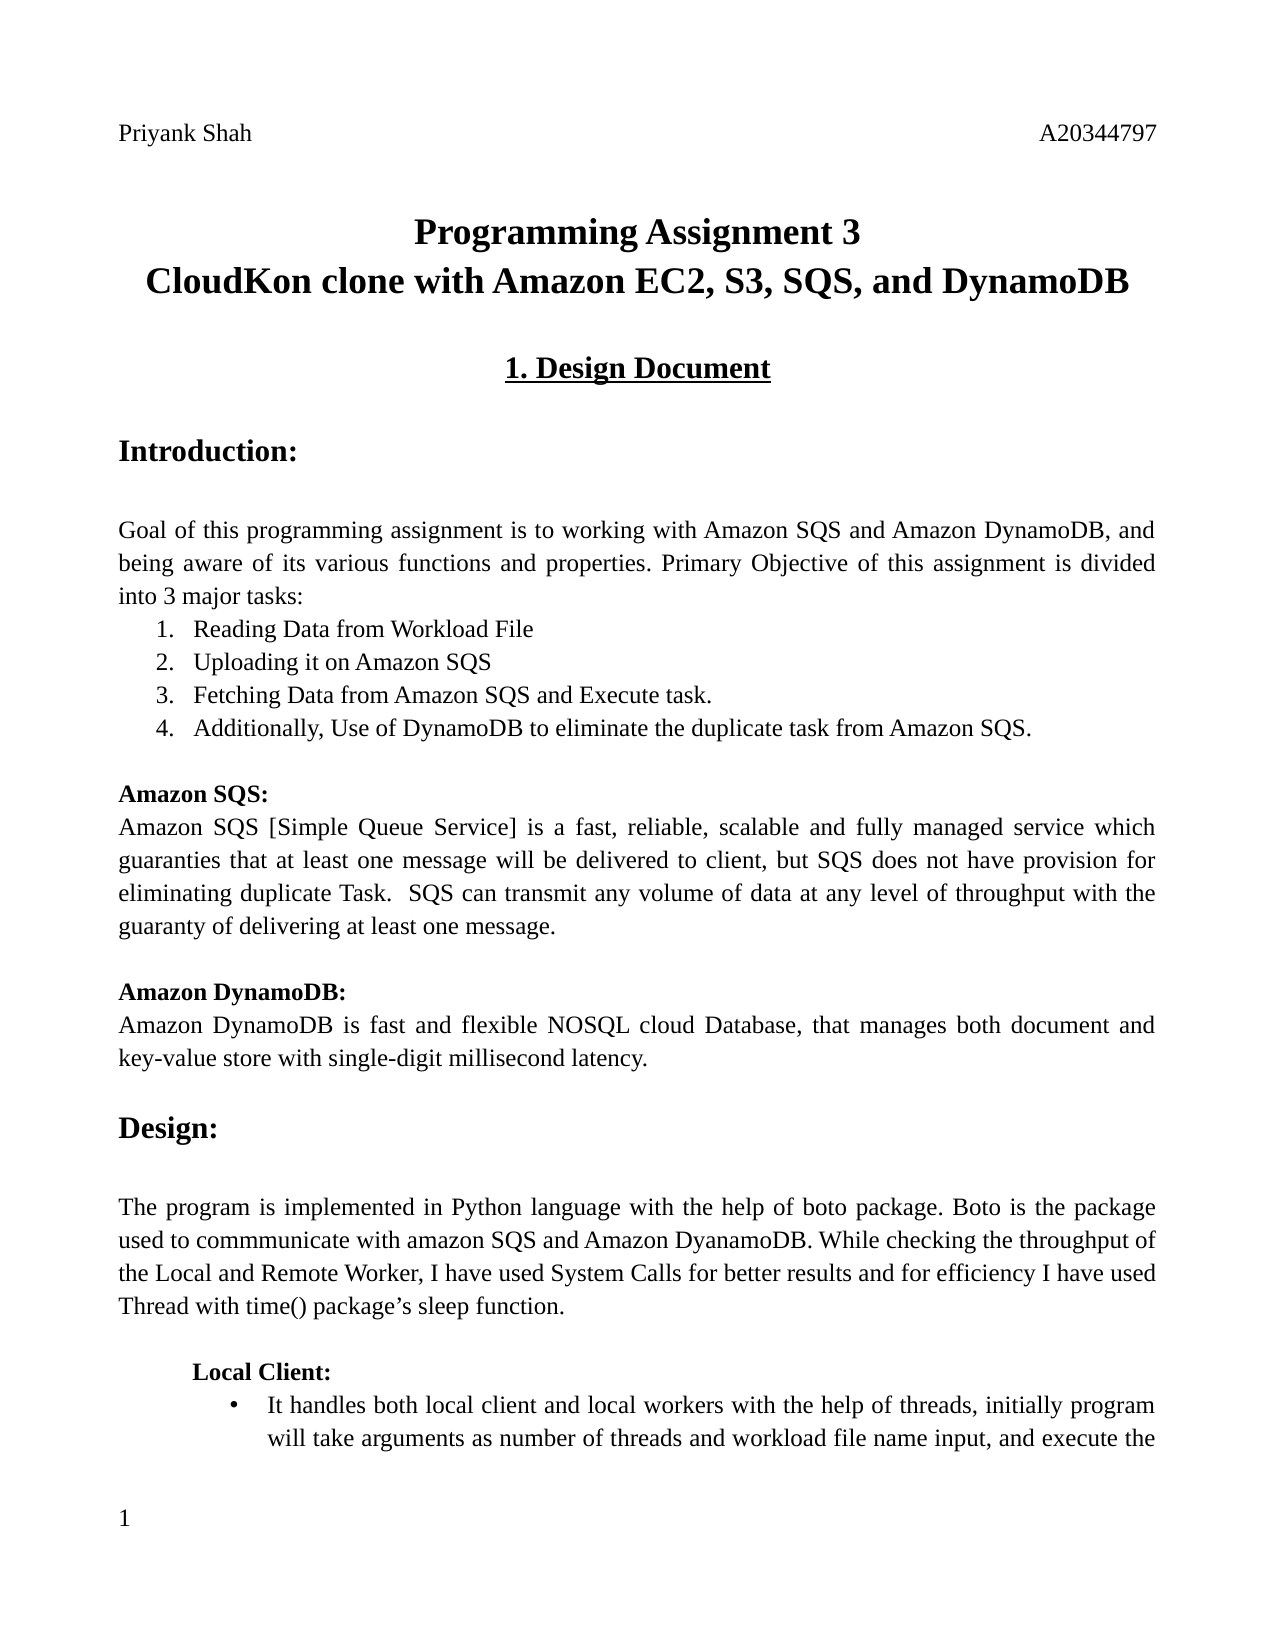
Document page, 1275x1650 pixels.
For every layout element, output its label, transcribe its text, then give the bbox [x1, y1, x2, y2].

text Amazon SQS [Simple Queue Service] is a fast, reliable, scalable and fully managed service which guaranties that at least one message will be delivered to client, but SQS does not have provision for eliminating duplicate Task. SQS can transmit any volume of data at any level of throughput with the guaranty of delivering at least one message. [118, 812, 1157, 940]
list Fetching Data from Amazon SQS and Execute task. [156, 680, 1157, 709]
text Design: [118, 1109, 1157, 1145]
text The program is implemented in Python language with the help of boto package. Boto is the package used to commmunicate with amazon SQS and Amazon DyanamoDB. While checking the throughput of the Local and Remote Worker, I have used System Calls for better results and for efficiency I have used Thread with time() package’s sleep function. [118, 1192, 1157, 1319]
text Amazon DynamoDB: [118, 977, 1157, 1006]
list Uploading it on Amazon SQS [156, 647, 1157, 676]
text CloudKon clone with Amazon EC2, S3, SQS, and DynamoDB [118, 259, 1157, 302]
list It handles both local client and local workers with the help of threads, initially program will take arguments as number of threads and workload file name input, and execute the [229, 1390, 1157, 1452]
text Amazon SQS: [118, 779, 1157, 808]
list Reading Data from Workload File [156, 614, 1157, 643]
text Amazon DynamoDB is fast and flexible NOSQL cloud Database, that manages both document and key-value store with single-digit millisecond latency. [118, 1010, 1157, 1072]
text Programming Assignment 3 [118, 209, 1157, 252]
text Goal of this programming assignment is to working with Amazon SQS and Amazon DynamoDB, and being aware of its various functions and properties. Primary Objective of this assignment is divided into 3 major tasks: [118, 515, 1157, 609]
text Local Client: [118, 1357, 1157, 1386]
list Additionally, Use of DynamoDB to eliminate the duplicate task from Amazon SQS. [156, 713, 1157, 742]
text 1. Design Document [118, 350, 1157, 386]
text Introduction: [118, 432, 1157, 468]
